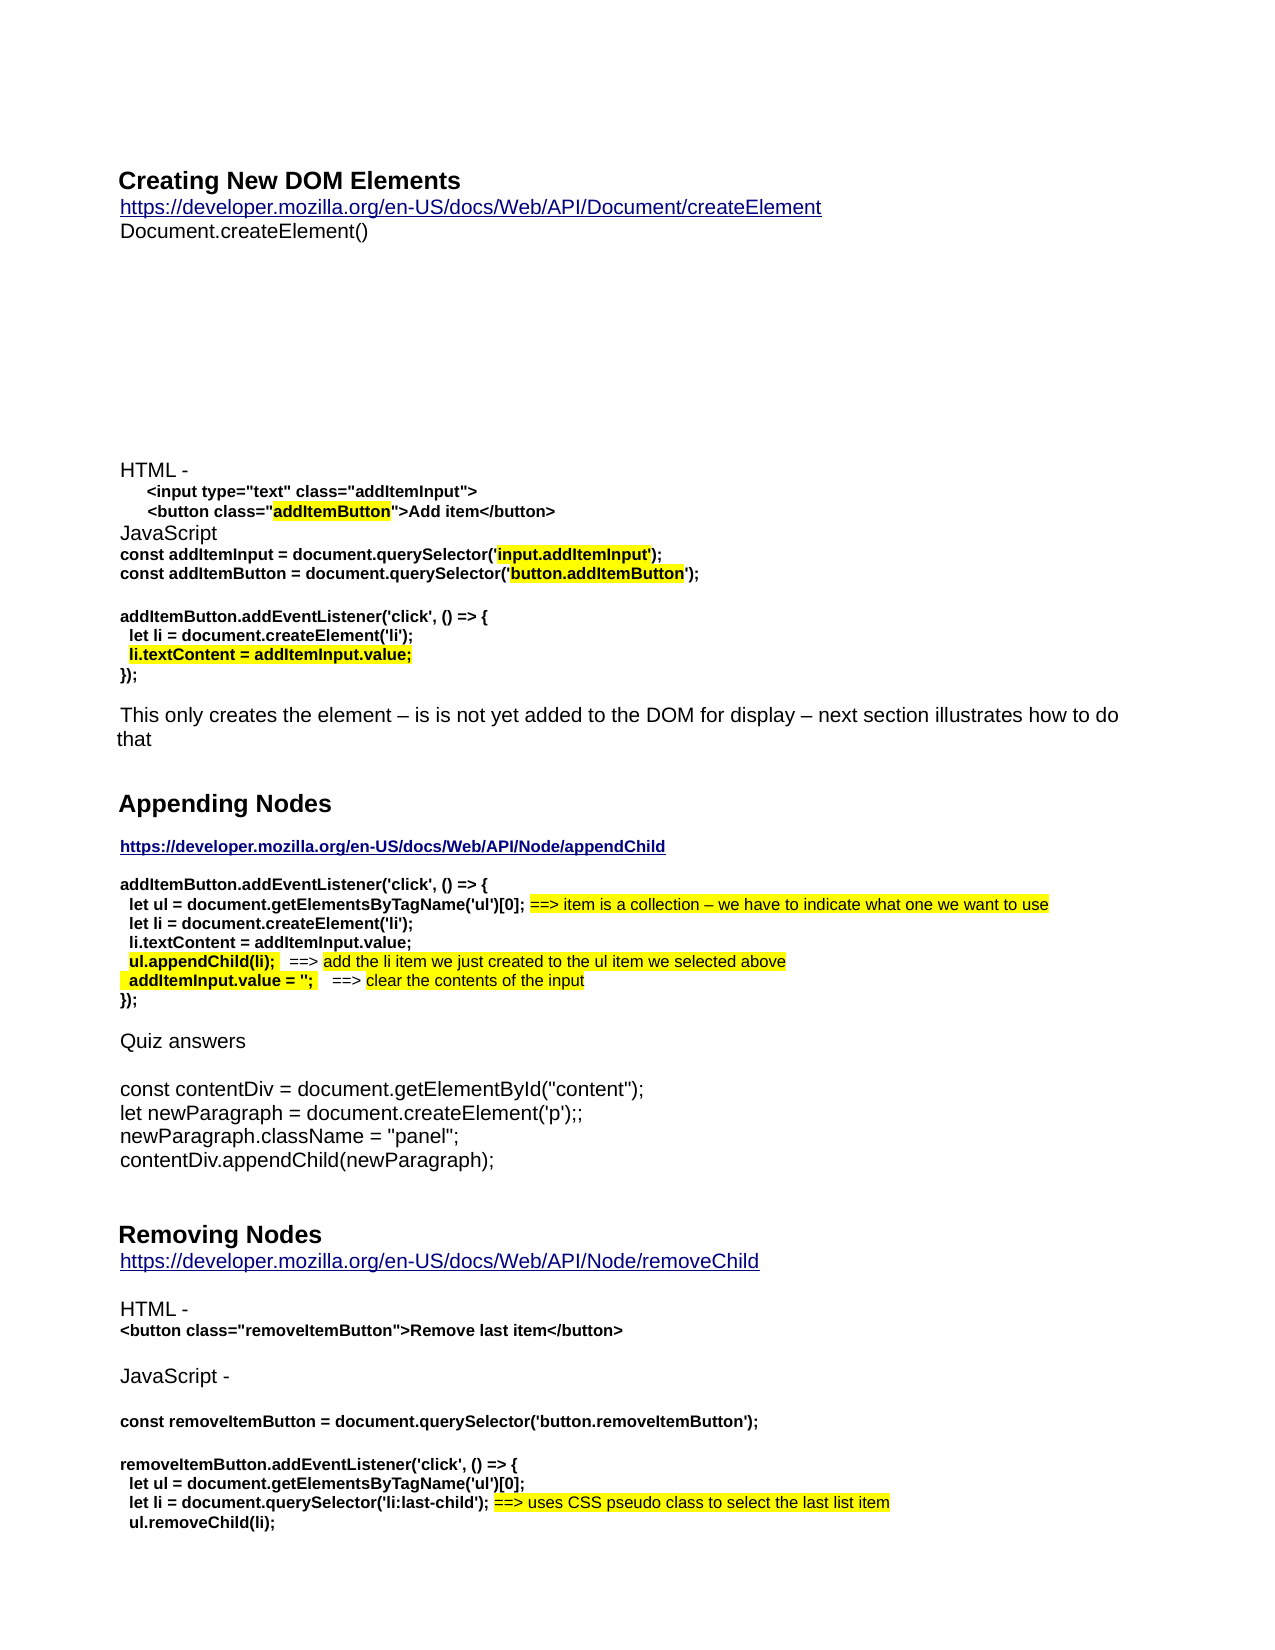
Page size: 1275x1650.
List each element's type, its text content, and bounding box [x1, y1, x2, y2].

text This only creates the element – is is not yet added to the DOM for display – next section illustrates how to do that [117, 703, 1157, 751]
text let li = document.createElement('li'); [117, 626, 1157, 645]
text }); [117, 990, 1157, 1009]
text addItemButton.addEventListener('click', () => { [117, 875, 1157, 894]
text https://developer.mozilla.org/en-US/docs/Web/API/Document/createElement [117, 195, 1157, 219]
text addItemInput.value = ''; ==> clear the contents of the input [117, 971, 1157, 990]
text const removeItemButton = document.querySelector('button.removeItemButton'); [117, 1412, 1157, 1431]
subtitle Appending Nodes [118, 789, 1157, 818]
text let newParagraph = document.createElement('p');; [117, 1100, 1157, 1124]
text li.textContent = addItemInput.value; [117, 645, 1157, 664]
text const addItemButton = document.querySelector('button.addItemButton'); [117, 564, 1157, 583]
text contentDiv.appendChild(newParagraph); [117, 1148, 1157, 1172]
text newParagraph.className = "panel"; [117, 1124, 1157, 1148]
text }); [117, 664, 1157, 683]
text const addItemInput = document.querySelector('input.addItemInput'); [117, 544, 1157, 564]
text ul.appendChild(li); ==> add the li item we just created to the ul item we selected above [117, 952, 1157, 971]
text HTML - [117, 458, 1157, 482]
text HTML - [117, 1297, 1157, 1321]
text Quiz answers [117, 1028, 1157, 1052]
text let ul = document.getElementsByTagName('ul')[0]; ==> item is a collection – we have to indicate what one we want to use [117, 894, 1157, 913]
text JavaScript [117, 521, 1157, 544]
text let li = document.createElement('li'); [117, 913, 1157, 933]
subtitle Removing Nodes [118, 1220, 1157, 1249]
text Document.createElement() [117, 219, 1157, 243]
text <button class="addItemButton">Add item</button> [117, 501, 1157, 521]
text ul.removeChild(li); [117, 1512, 1157, 1532]
text li.textContent = addItemInput.value; [117, 933, 1157, 952]
text <input type="text" class="addItemInput"> [117, 482, 1157, 501]
subtitle Creating New DOM Elements [118, 166, 1157, 195]
text https://developer.mozilla.org/en-US/docs/Web/API/Node/removeChild [117, 1249, 1157, 1273]
text <button class="removeItemButton">Remove last item</button> [117, 1321, 1157, 1340]
text https://developer.mozilla.org/en-US/docs/Web/API/Node/appendChild [117, 837, 1157, 856]
text let ul = document.getElementsByTagName('ul')[0]; [117, 1474, 1157, 1493]
text removeItemButton.addEventListener('click', () => { [117, 1455, 1157, 1474]
text let li = document.querySelector('li:last-child'); ==> uses CSS pseudo class to select the last list item [117, 1493, 1157, 1512]
text addItemButton.addEventListener('click', () => { [117, 607, 1157, 626]
text JavaScript - [117, 1364, 1157, 1388]
text const contentDiv = document.getElementById("content"); [117, 1076, 1157, 1100]
